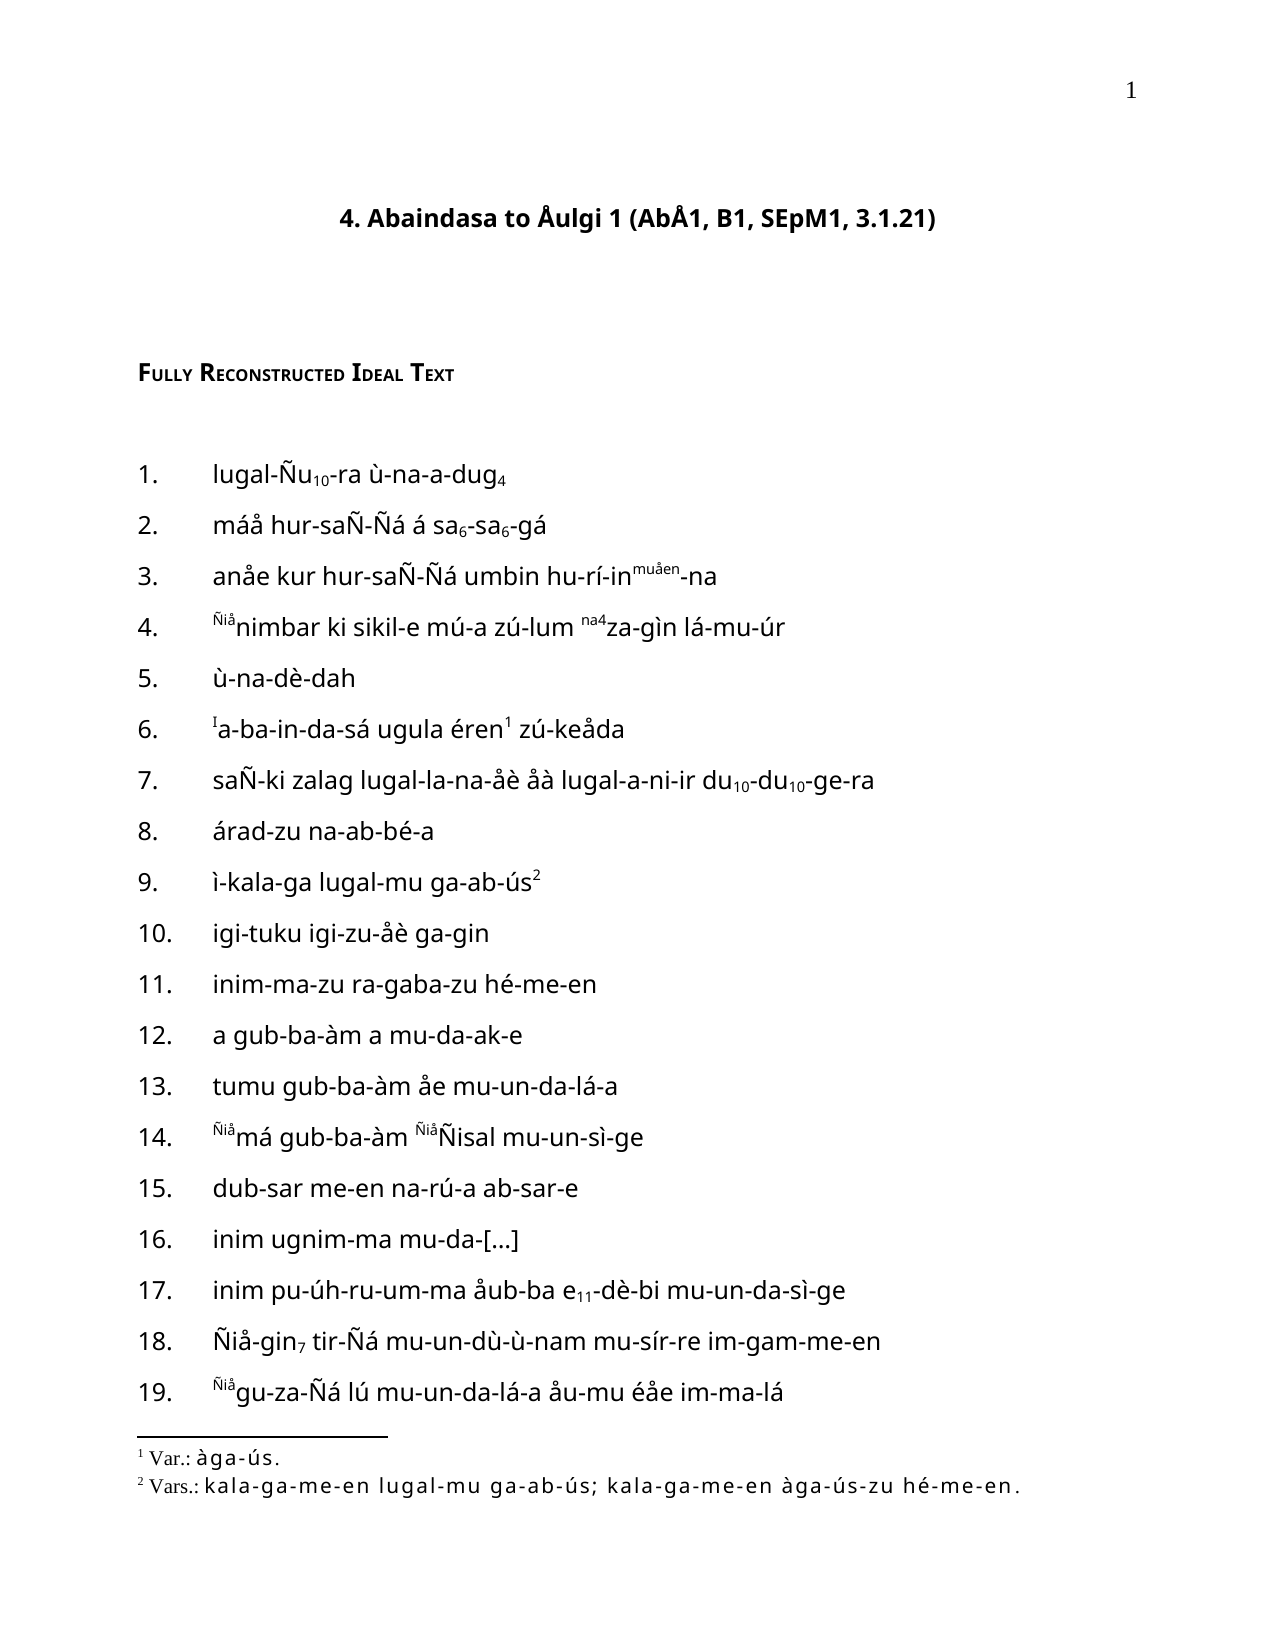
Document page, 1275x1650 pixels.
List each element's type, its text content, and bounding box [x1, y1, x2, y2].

text 14. Ñiåmá gub-ba-àm ÑiåÑisal mu-un-sì-ge [137, 1120, 1138, 1154]
text 4. Ñiånimbar ki sikil-e mú-a zú-lum na4za-gìn lá-mu-úr [137, 609, 1138, 643]
text 7. saÑ-ki zalag lugal-la-na-åè åà lugal-a-ni-ir du10-du10-ge-ra [137, 762, 1138, 797]
text 18. Ñiå-gin7 tir-Ñá mu-un-dù-ù-nam mu-sír-re im-gam-me-en [137, 1324, 1138, 1358]
text 2. máå hur-saÑ-Ñá á sa6-sa6-gá [137, 507, 1138, 541]
text 6. Ia-ba-in-da-sá ugula éren zú-keåda [137, 711, 1138, 746]
text Var.: àga-ús. [137, 1443, 1138, 1472]
text 11. inim-ma-zu ra-gaba-zu hé-me-en [137, 967, 1138, 1001]
text 4. Abaindasa to Åulgi 1 (AbÅ1, B1, SEpM1, 3.1.21) [137, 201, 1138, 235]
text 16. inim ugnim-ma mu-da-[…] [137, 1222, 1138, 1256]
text 5. ù-na-dè-dah [137, 660, 1138, 694]
text 1. lugal-Ñu10-ra ù-na-a-dug4 [137, 456, 1138, 490]
text 13. tumu gub-ba-àm åe mu-un-da-lá-a [137, 1069, 1138, 1103]
text Fully Reconstructed Ideal Text [137, 354, 1138, 388]
text 19. Ñiågu-za-Ñá lú mu-un-da-lá-a åu-mu éåe im-ma-lá [137, 1375, 1138, 1409]
text 3. anåe kur hur-saÑ-Ñá umbin hu-rí-inmuåen-na [137, 558, 1138, 592]
text 8. árad-zu na-ab-bé-a [137, 813, 1138, 848]
text 10. igi-tuku igi-zu-åè ga-gin [137, 916, 1138, 950]
text 15. dub-sar me-en na-rú-a ab-sar-e [137, 1171, 1138, 1205]
text 9. ì-kala-ga lugal-mu ga-ab-ús [137, 864, 1138, 899]
text 17. inim pu-úh-ru-um-ma åub-ba e11-dè-bi mu-un-da-sì-ge [137, 1273, 1138, 1307]
text Vars.: kala-ga-me-en lugal-mu ga-ab-ús; kala-ga-me-en àga-ús-zu hé-me-en. [137, 1472, 1138, 1500]
text 12. a gub-ba-àm a mu-da-ak-e [137, 1018, 1138, 1052]
